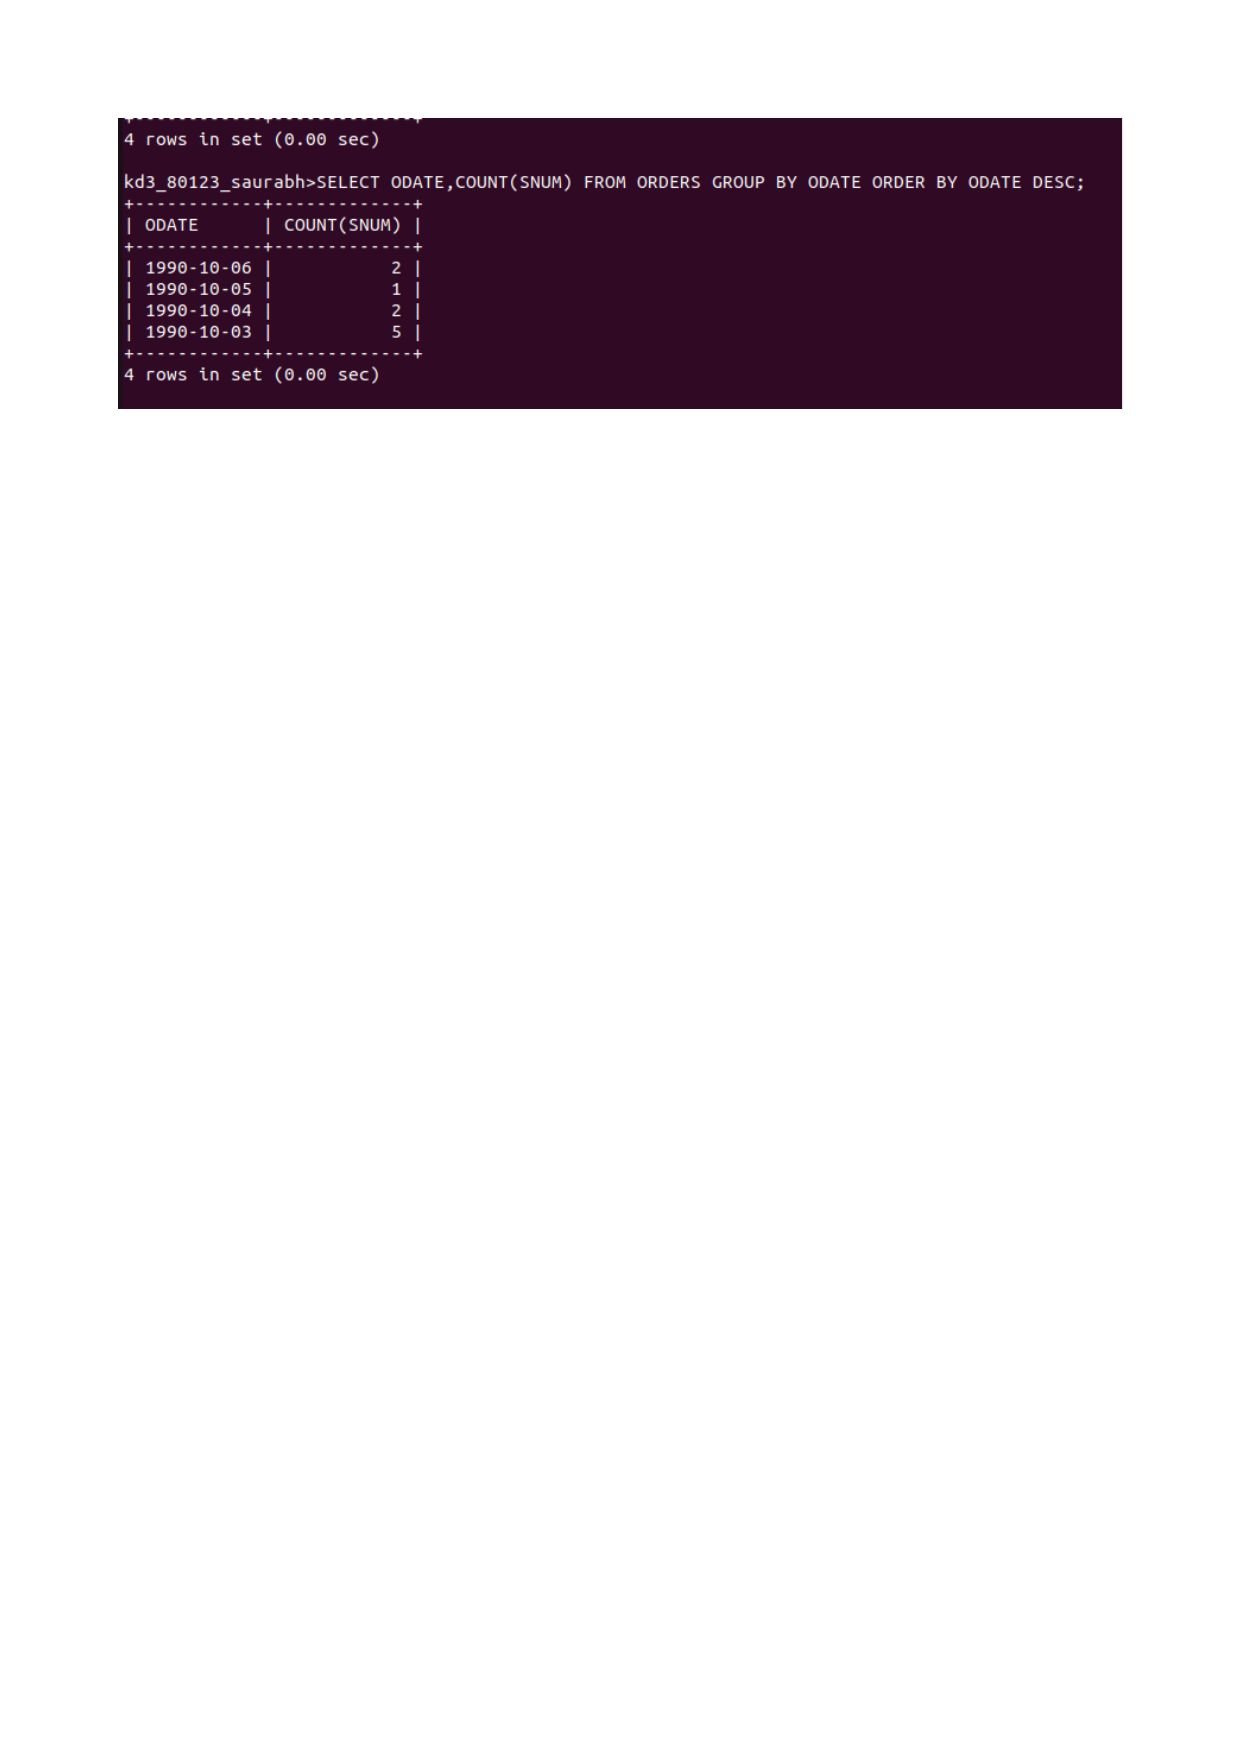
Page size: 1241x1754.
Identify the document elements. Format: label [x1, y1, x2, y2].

picture [118, 118, 1123, 409]
